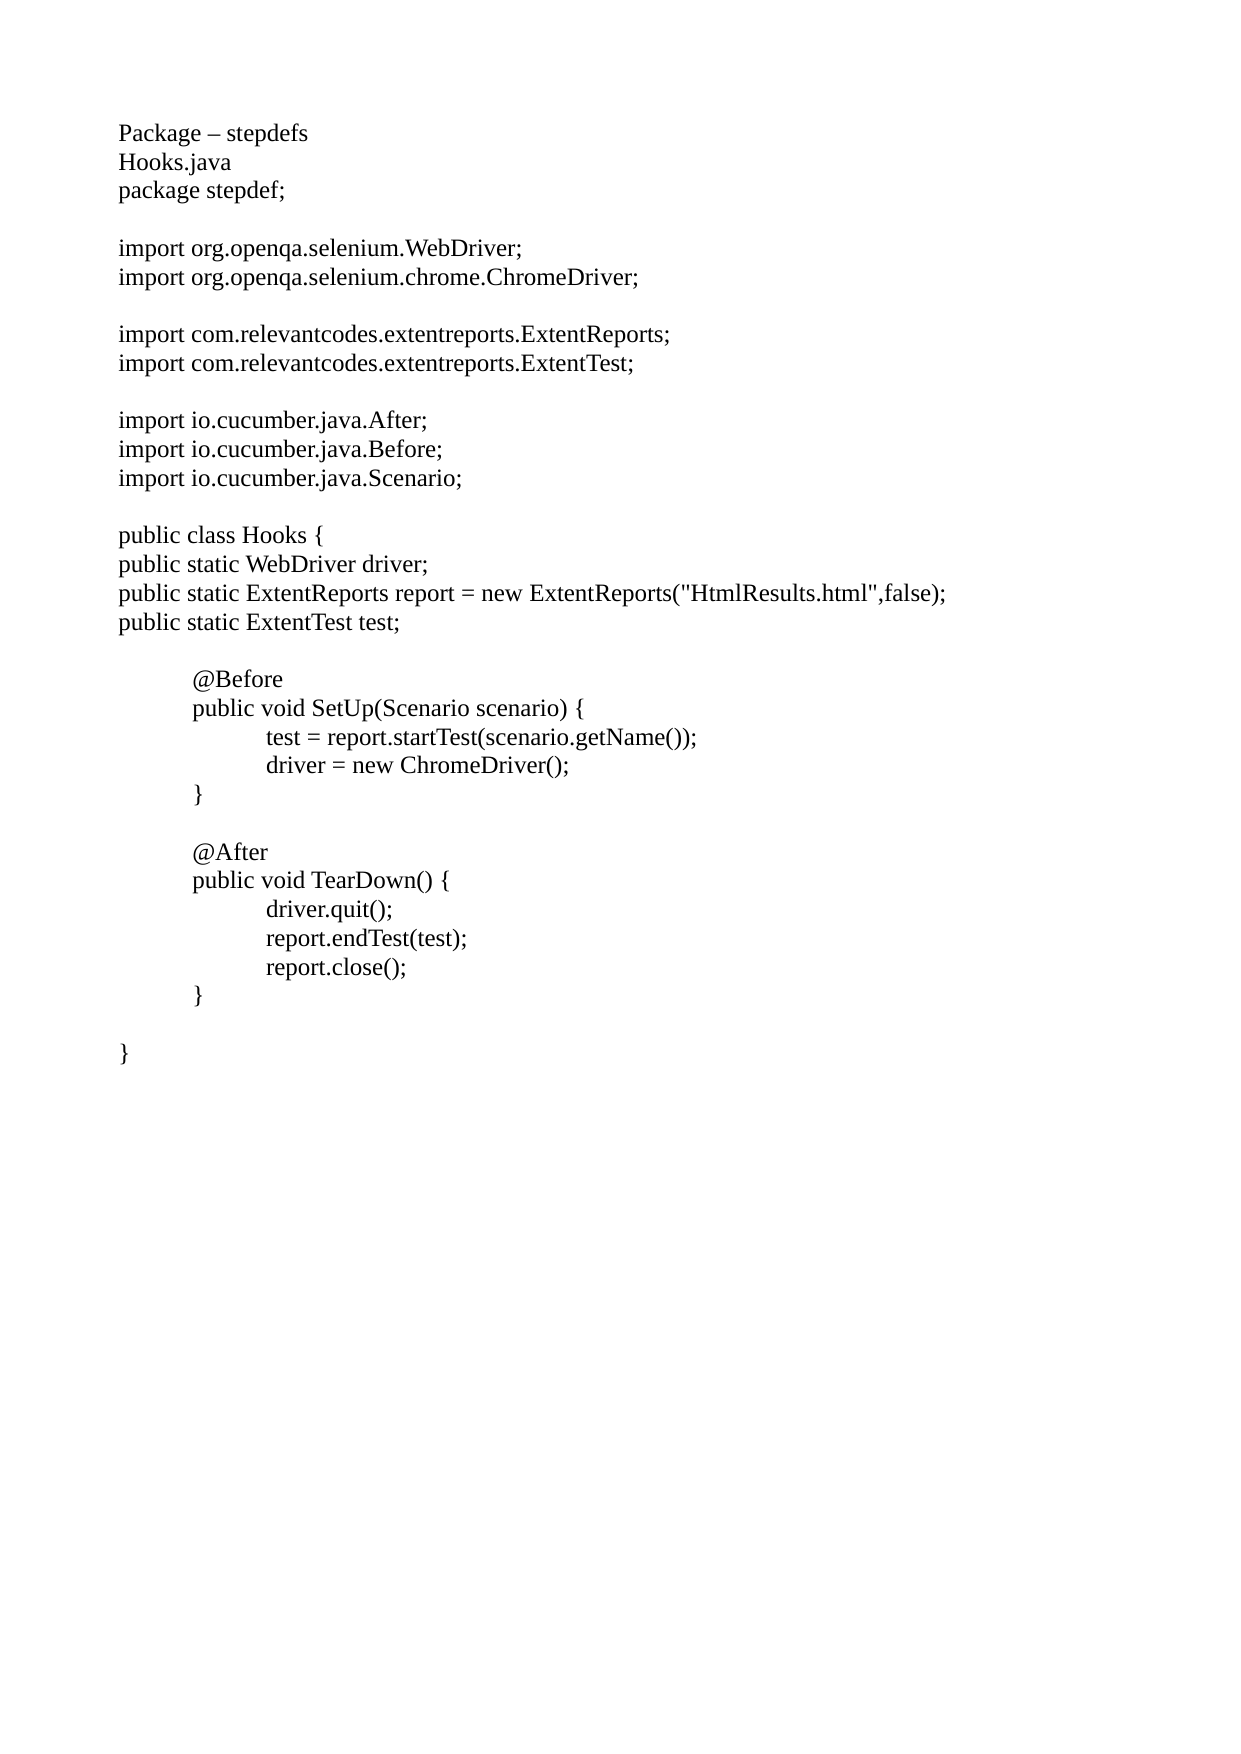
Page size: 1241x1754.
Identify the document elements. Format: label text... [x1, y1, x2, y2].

text Hooks.java [118, 147, 1122, 176]
text @After [118, 837, 1122, 866]
text import io.cucumber.java.After; [118, 406, 1122, 434]
text public void SetUp(Scenario scenario) { [118, 693, 1122, 722]
text public class Hooks { [118, 521, 1122, 549]
text import io.cucumber.java.Scenario; [118, 463, 1122, 492]
text @Before [118, 664, 1122, 693]
text } [118, 779, 1122, 808]
text public static ExtentReports report = new ExtentReports("HtmlResults.html",false); [118, 578, 1122, 607]
text driver.quit(); [118, 894, 1122, 923]
text } [118, 1038, 1122, 1067]
text public void TearDown() { [118, 866, 1122, 894]
text report.endTest(test); [118, 923, 1122, 952]
text report.close(); [118, 952, 1122, 981]
text public static WebDriver driver; [118, 549, 1122, 578]
text import io.cucumber.java.Before; [118, 434, 1122, 463]
text import org.openqa.selenium.WebDriver; [118, 233, 1122, 262]
text driver = new ChromeDriver(); [118, 751, 1122, 779]
text import com.relevantcodes.extentreports.ExtentTest; [118, 348, 1122, 377]
text package stepdef; [118, 176, 1122, 204]
text test = report.startTest(scenario.getName()); [118, 722, 1122, 751]
text Package – stepdefs [118, 118, 1122, 147]
text import com.relevantcodes.extentreports.ExtentReports; [118, 319, 1122, 348]
text public static ExtentTest test; [118, 607, 1122, 636]
text } [118, 981, 1122, 1009]
text import org.openqa.selenium.chrome.ChromeDriver; [118, 262, 1122, 291]
